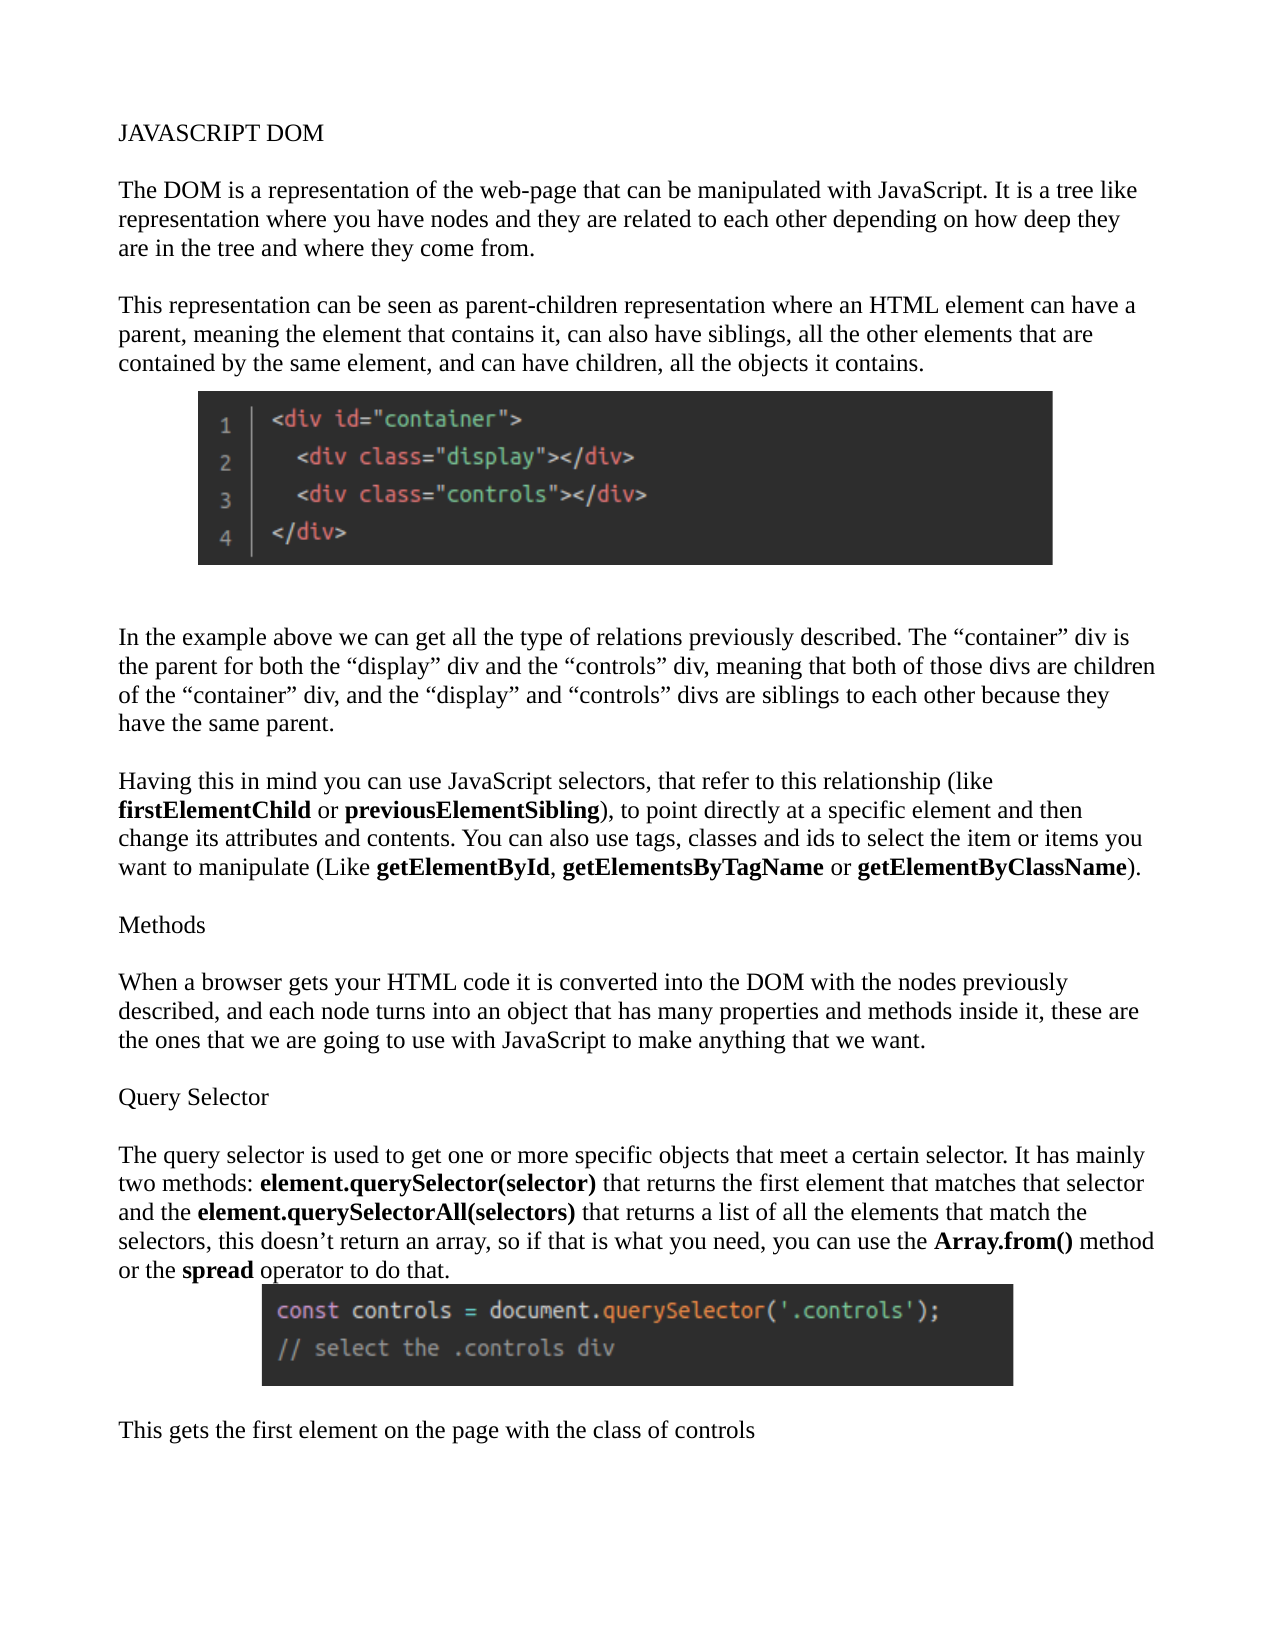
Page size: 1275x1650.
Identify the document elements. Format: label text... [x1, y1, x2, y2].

text Having this in mind you can use JavaScript selectors, that refer to this relationship (like firstElementChild or previousElementSibling), to point directly at a specific element and then change its attributes and contents. You can also use tags, classes and ids to select the item or items you want to manipulate (Like getElementById, getElementsByTagName or getElementByClassName). [118, 766, 1157, 881]
text The query selector is used to get one or more specific objects that meet a certain selector. It has mainly two methods: element.querySelector(selector) that returns the first element that matches that selector and the element.querySelectorAll(selectors) that returns a list of all the elements that match the selectors, this doesn’t return an array, so if that is what you need, you can use the Array.from() method or the spread operator to do that. [118, 1140, 1157, 1283]
text In the example above we can get all the type of relations previously described. The “container” div is the parent for both the “display” div and the “controls” div, meaning that both of those divs are children of the “container” div, and the “display” and “controls” divs are siblings to each other because they have the same parent. [118, 622, 1157, 737]
text JAVASCRIPT DOM [118, 118, 1157, 147]
text Query Selector [118, 1082, 1157, 1111]
picture [261, 1284, 1014, 1386]
text This gets the first element on the page with the class of controls [118, 1415, 1157, 1443]
text This representation can be seen as parent-children representation where an HTML element can have a parent, meaning the element that contains it, can also have siblings, all the other elements that are contained by the same element, and can have children, all the objects it contains. [118, 291, 1157, 377]
picture [198, 391, 1053, 565]
text When a browser gets your HTML code it is converted into the DOM with the nodes previously described, and each node turns into an object that has many properties and methods inside it, these are the ones that we are going to use with JavaScript to make anything that we want. [118, 967, 1157, 1053]
text Methods [118, 910, 1157, 938]
text The DOM is a representation of the web-page that can be manipulated with JavaScript. It is a tree like representation where you have nodes and they are related to each other depending on how deep they are in the tree and where they come from. [118, 176, 1157, 262]
